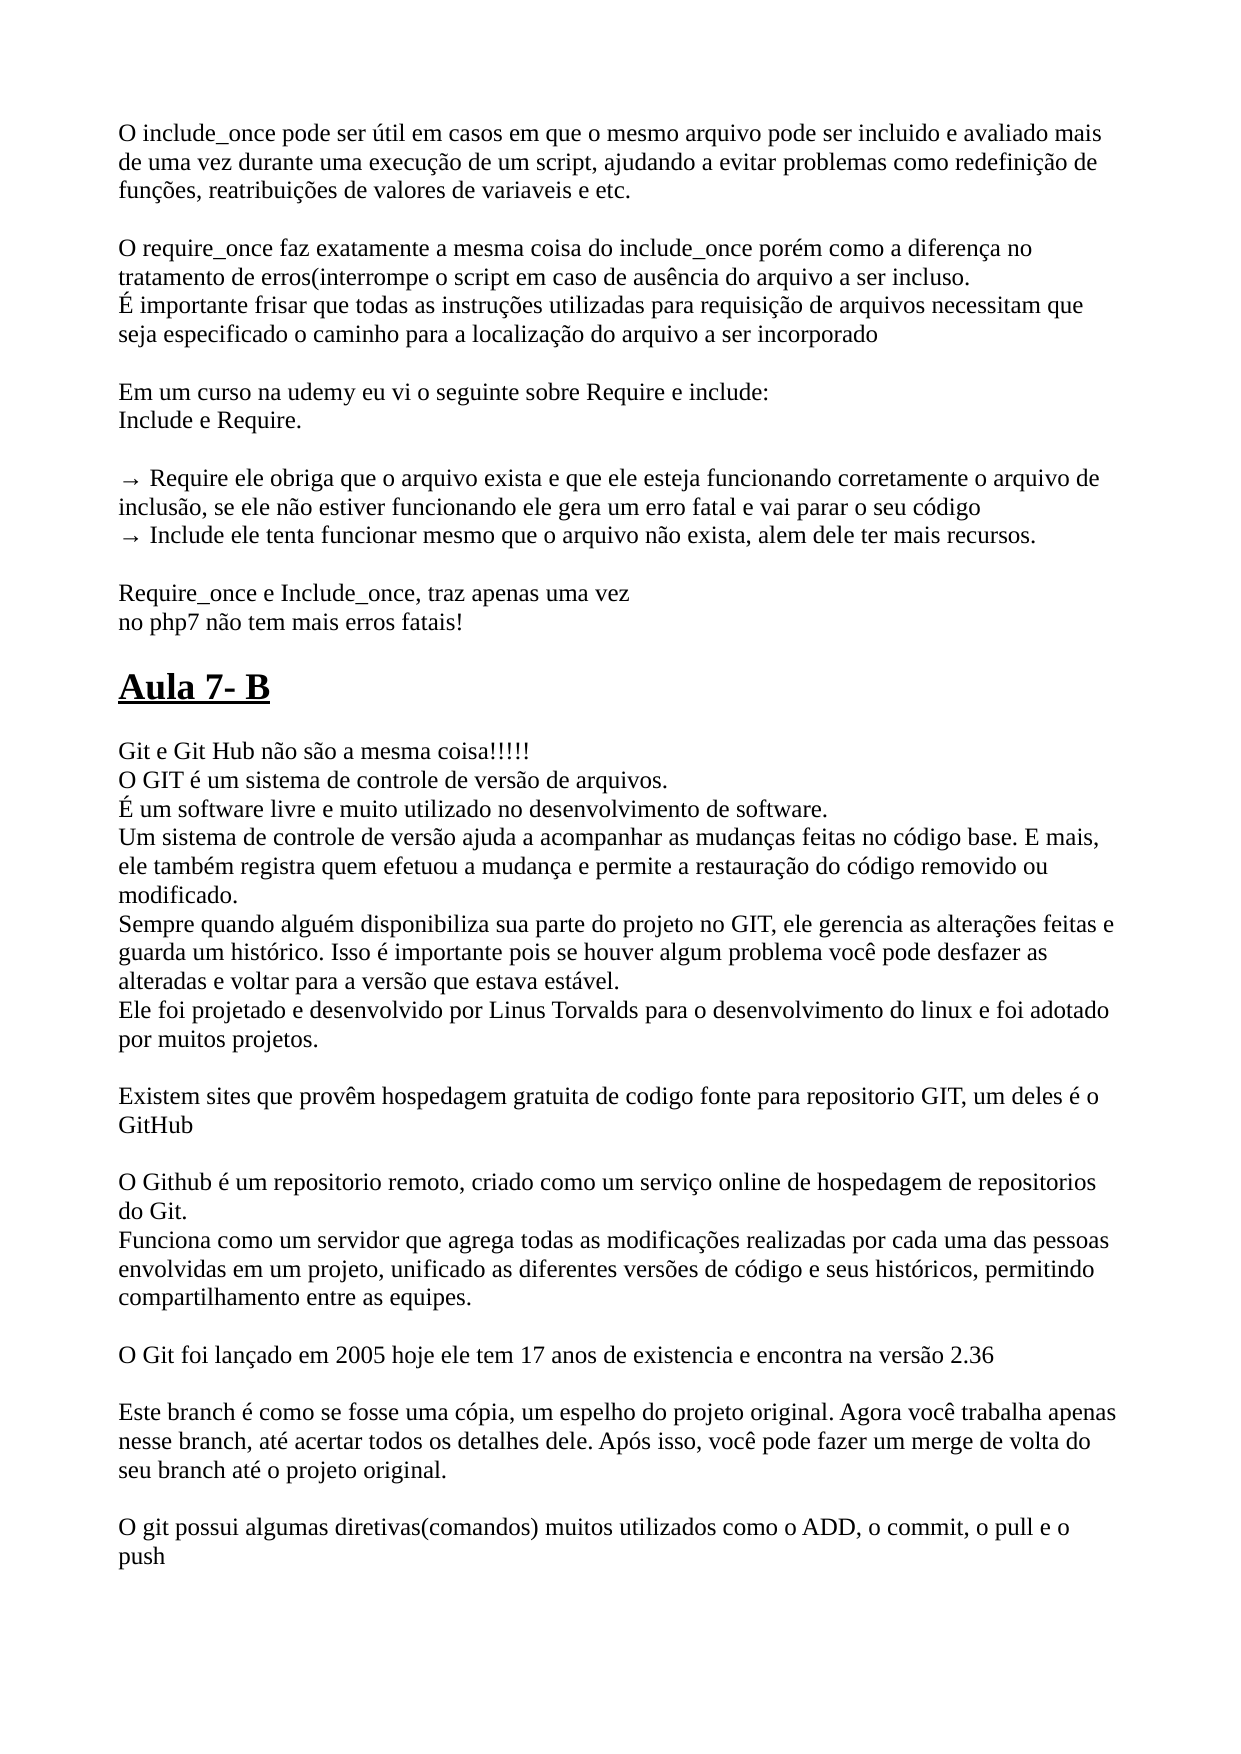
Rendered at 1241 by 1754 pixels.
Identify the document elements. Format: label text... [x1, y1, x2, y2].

text no php7 não tem mais erros fatais! [118, 607, 1122, 636]
text Existem sites que provêm hospedagem gratuita de codigo fonte para repositorio GIT, um deles é o GitHub [118, 1081, 1122, 1139]
text Um sistema de controle de versão ajuda a acompanhar as mudanças feitas no código base. E mais, ele também registra quem efetuou a mudança e permite a restauração do código removido ou modificado. [118, 822, 1122, 909]
text O require_once faz exatamente a mesma coisa do include_once porém como a diferença no tratamento de erros(interrompe o script em caso de ausência do arquivo a ser incluso. [118, 233, 1122, 291]
text Ele foi projetado e desenvolvido por Linus Torvalds para o desenvolvimento do linux e foi adotado por muitos projetos. [118, 995, 1122, 1052]
text Git e Git Hub não são a mesma coisa!!!!! [118, 736, 1122, 765]
text Funciona como um servidor que agrega todas as modificações realizadas por cada uma das pessoas envolvidas em um projeto, unificado as diferentes versões de código e seus históricos, permitindo compartilhamento entre as equipes. [118, 1225, 1122, 1311]
text O Git foi lançado em 2005 hoje ele tem 17 anos de existencia e encontra na versão 2.36 [118, 1340, 1122, 1369]
text O git possui algumas diretivas(comandos) muitos utilizados como o ADD, o commit, o pull e o push [118, 1512, 1122, 1570]
text O GIT é um sistema de controle de versão de arquivos. [118, 765, 1122, 794]
text Este branch é como se fosse uma cópia, um espelho do projeto original. Agora você trabalha apenas nesse branch, até acertar todos os detalhes dele. Após isso, você pode fazer um merge de volta do seu branch até o projeto original. [118, 1397, 1122, 1484]
text → Include ele tenta funcionar mesmo que o arquivo não exista, alem dele ter mais recursos. [118, 521, 1122, 549]
text Em um curso na udemy eu vi o seguinte sobre Require e include: [118, 377, 1122, 406]
text → Require ele obriga que o arquivo exista e que ele esteja funcionando corretamente o arquivo de inclusão, se ele não estiver funcionando ele gera um erro fatal e vai parar o seu código [118, 463, 1122, 521]
text Include e Require. [118, 406, 1122, 434]
text Sempre quando alguém disponibiliza sua parte do projeto no GIT, ele gerencia as alterações feitas e guarda um histórico. Isso é importante pois se houver algum problema você pode desfazer as alteradas e voltar para a versão que estava estável. [118, 909, 1122, 995]
text Aula 7- B [118, 664, 1122, 707]
text O Github é um repositorio remoto, criado como um serviço online de hospedagem de repositorios do Git. [118, 1167, 1122, 1225]
text É um software livre e muito utilizado no desenvolvimento de software. [118, 794, 1122, 822]
text O include_once pode ser útil em casos em que o mesmo arquivo pode ser incluido e avaliado mais de uma vez durante uma execução de um script, ajudando a evitar problemas como redefinição de funções, reatribuições de valores de variaveis e etc. [118, 118, 1122, 204]
text É importante frisar que todas as instruções utilizadas para requisição de arquivos necessitam que seja especificado o caminho para a localização do arquivo a ser incorporado [118, 291, 1122, 348]
text Require_once e Include_once, traz apenas uma vez [118, 578, 1122, 607]
